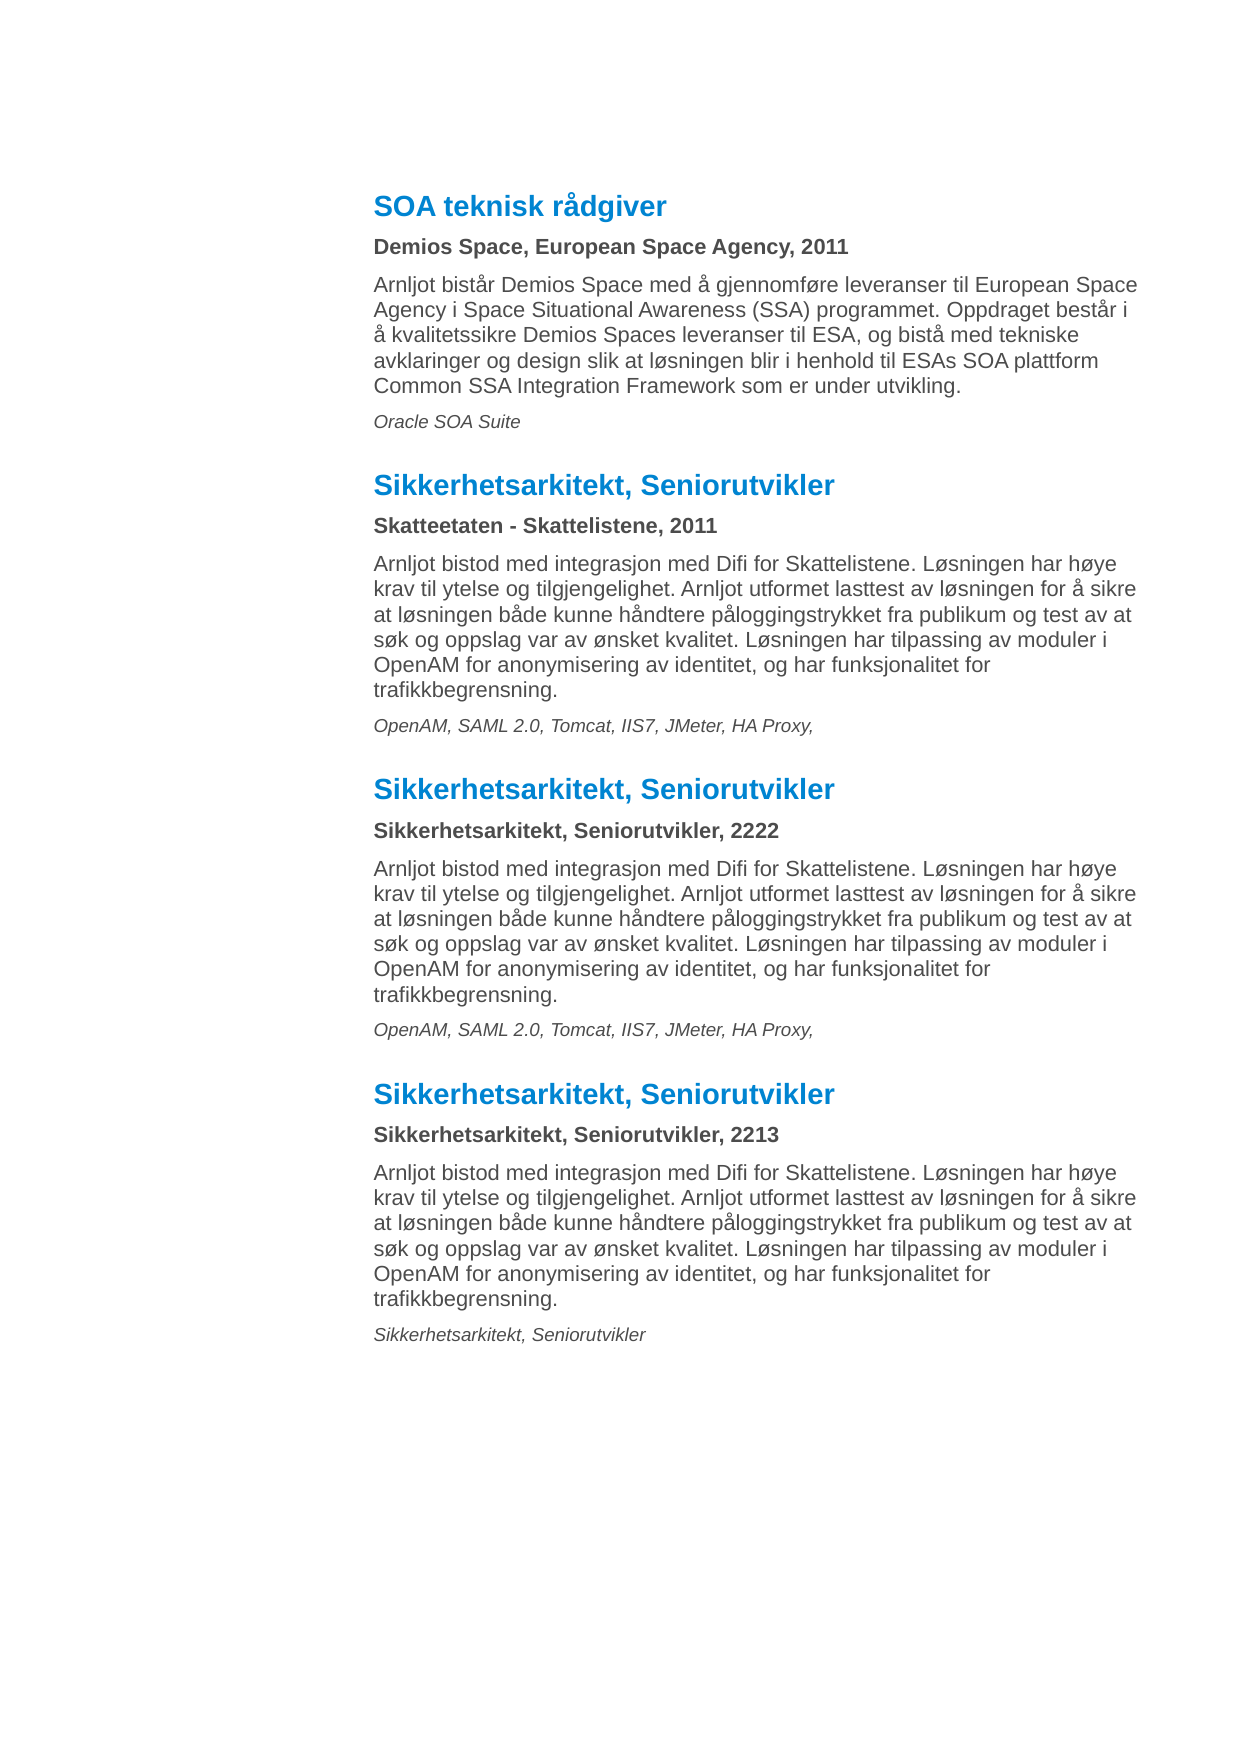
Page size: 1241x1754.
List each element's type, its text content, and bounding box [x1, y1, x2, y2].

table_cell [89, 1065, 362, 1369]
table_cell [89, 177, 362, 456]
table_cell Sikkerhetsarkitekt, Seniorutvikler Sikkerhetsarkitekt, Seniorutvikler, 2222 Arnljot bistod med integrasjon med Difi for Skattelistene. Løsningen har høye krav til ytelse og tilgjengelighet. Arnljot utformet lasttest av løsningen for å sikre at løsningen både kunne håndtere påloggingstrykket fra publikum og test av at søk og oppslag var av ønsket kvalitet. Løsningen har tilpassing av moduler i OpenAM for anonymisering av identitet, og har funksjonalitet for trafikkbegrensning. OpenAM, SAML 2.0, Tomcat, IIS7, JMeter, HA Proxy, [362, 761, 1152, 1065]
table_cell SOA teknisk rådgiver Demios Space, European Space Agency, 2011 Arnljot bistår Demios Space med å gjennomføre leveranser til European Space Agency i Space Situational Awareness (SSA) programmet. Oppdraget består i å kvalitetssikre Demios Spaces leveranser til ESA, og bistå med tekniske avklaringer og design slik at løsningen blir i henhold til ESAs SOA plattform Common SSA Integration Framework som er under utvikling. Oracle SOA Suite [362, 177, 1152, 456]
table_cell Sikkerhetsarkitekt, Seniorutvikler Sikkerhetsarkitekt, Seniorutvikler, 2213 Arnljot bistod med integrasjon med Difi for Skattelistene. Løsningen har høye krav til ytelse og tilgjengelighet. Arnljot utformet lasttest av løsningen for å sikre at løsningen både kunne håndtere påloggingstrykket fra publikum og test av at søk og oppslag var av ønsket kvalitet. Løsningen har tilpassing av moduler i OpenAM for anonymisering av identitet, og har funksjonalitet for trafikkbegrensning. Sikkerhetsarkitekt, Seniorutvikler [362, 1065, 1152, 1369]
table_cell [89, 456, 362, 761]
table_cell [89, 761, 362, 1065]
table_cell Sikkerhetsarkitekt, Seniorutvikler Skatteetaten - Skattelistene, 2011 Arnljot bistod med integrasjon med Difi for Skattelistene. Løsningen har høye krav til ytelse og tilgjengelighet. Arnljot utformet lasttest av løsningen for å sikre at løsningen både kunne håndtere påloggingstrykket fra publikum og test av at søk og oppslag var av ønsket kvalitet. Løsningen har tilpassing av moduler i OpenAM for anonymisering av identitet, og har funksjonalitet for trafikkbegrensning. OpenAM, SAML 2.0, Tomcat, IIS7, JMeter, HA Proxy, [362, 456, 1152, 761]
